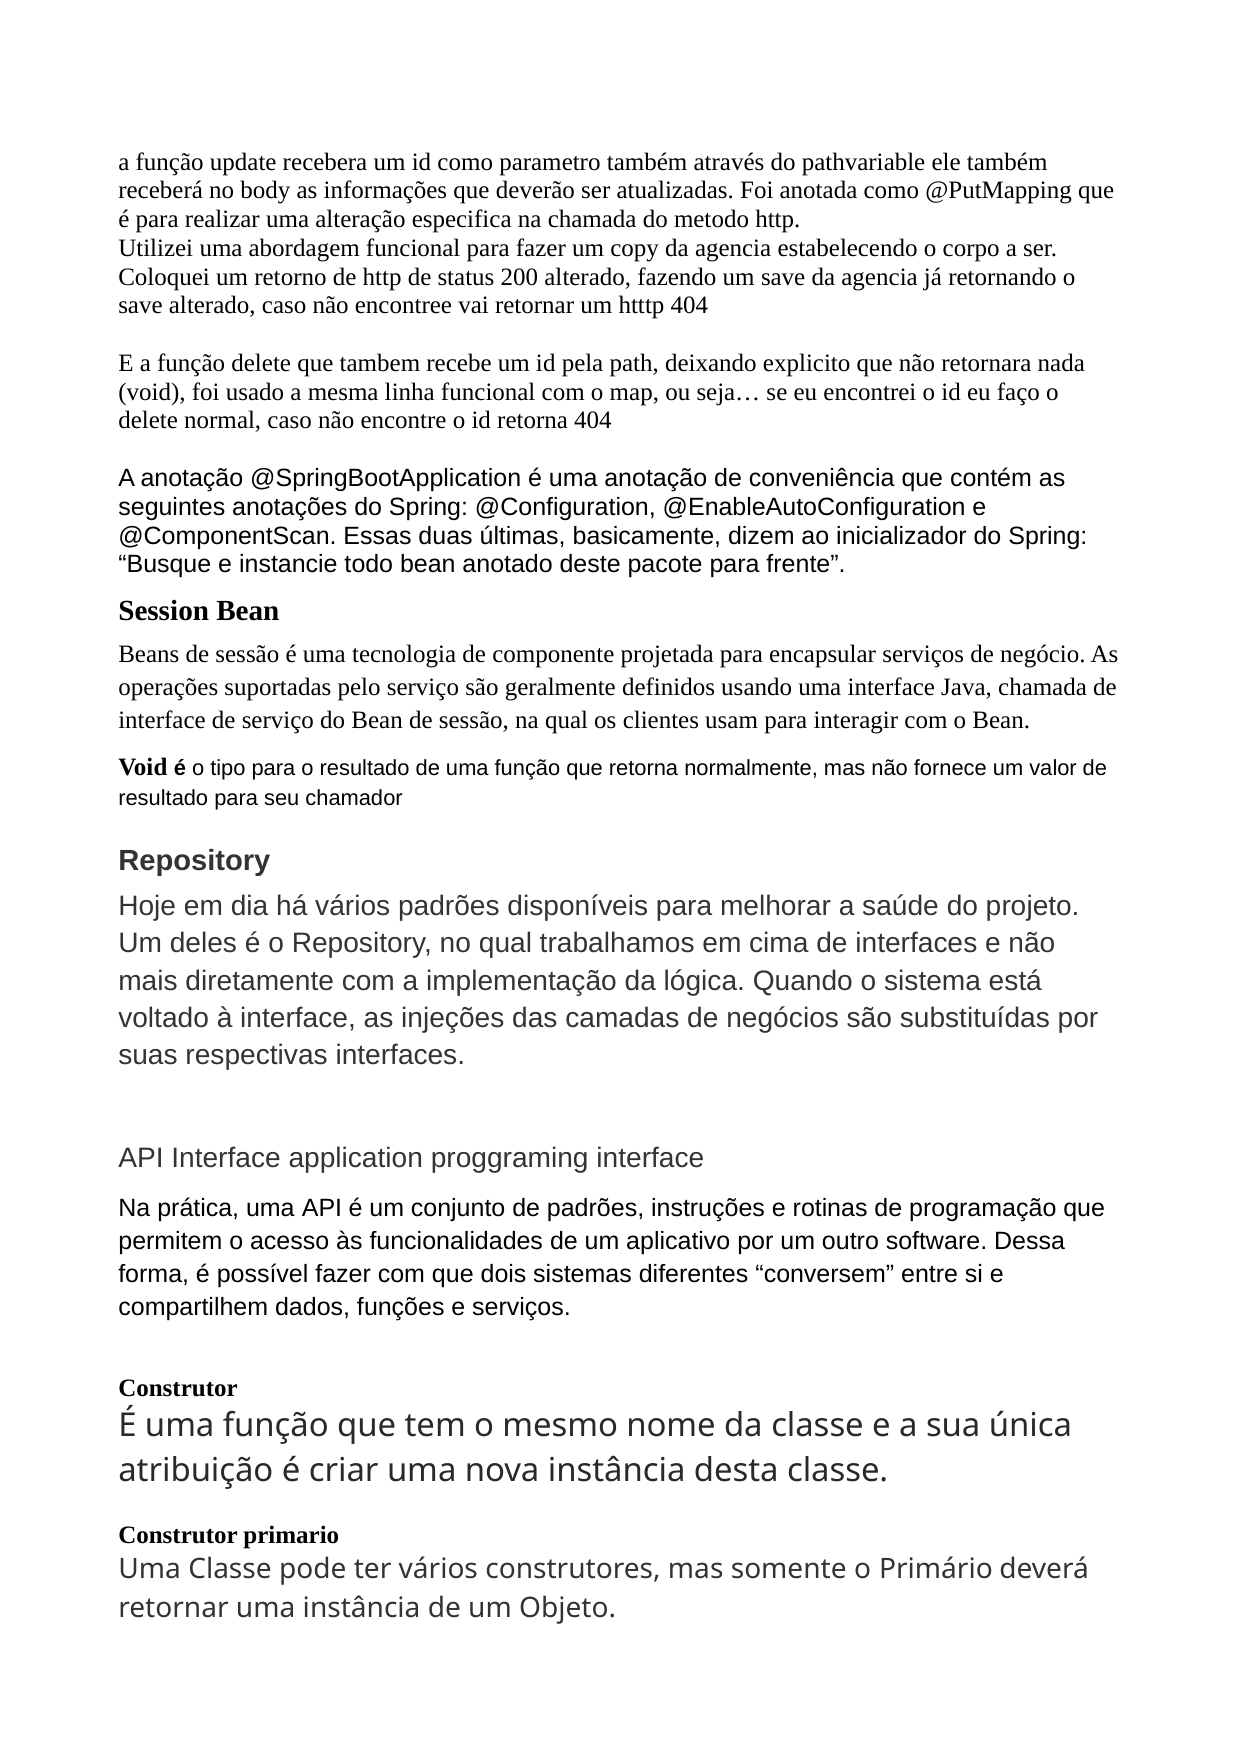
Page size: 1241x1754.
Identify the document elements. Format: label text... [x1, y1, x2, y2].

text Uma Classe pode ter vários construtores, mas somente o Primário deverá retornar uma instância de um Objeto. [118, 1549, 1122, 1625]
subtitle Session Bean [118, 593, 1122, 626]
text Utilizei uma abordagem funcional para fazer um copy da agencia estabelecendo o corpo a ser. Coloquei um retorno de http de status 200 alterado, fazendo um save da agencia já retornando o save alterado, caso não encontree vai retornar um htttp 404 [118, 233, 1122, 319]
text Beans de sessão é uma tecnologia de componente projetada para encapsular serviços de negócio. As operações suportadas pelo serviço são geralmente definidos usando uma interface Java, chamada de interface de serviço do Bean de sessão, na qual os clientes usam para interagir com o Bean. [118, 639, 1122, 734]
text Na prática, uma API é um conjunto de padrões, instruções e rotinas de programação que permitem o acesso às funcionalidades de um aplicativo por um outro software. Dessa forma, é possível fazer com que dois sistemas diferentes “conversem” entre si e compartilhem dados, funções e serviços. [118, 1193, 1122, 1354]
subtitle Repository [118, 843, 1122, 877]
text A anotação @SpringBootApplication é uma anotação de conveniência que contém as seguintes anotações do Spring: @Configuration, @EnableAutoConfiguration e @ComponentScan. Essas duas últimas, basicamente, dizem ao inicializador do Spring: “Busque e instancie todo bean anotado deste pacote para frente”. [118, 463, 1122, 578]
text E a função delete que tambem recebe um id pela path, deixando explicito que não retornara nada (void), foi usado a mesma linha funcional com o map, ou seja… se eu encontrei o id eu faço o delete normal, caso não encontre o id retorna 404 [118, 348, 1122, 434]
text Hoje em dia há vários padrões disponíveis para melhorar a saúde do projeto. Um deles é o Repository, no qual trabalhamos em cima de interfaces e não mais diretamente com a implementação da lógica. Quando o sistema está voltado à interface, as injeções das camadas de negócios são substituídas por suas respectivas interfaces. [118, 889, 1122, 1070]
text É uma função que tem o mesmo nome da classe e a sua única atribuição é criar uma nova instância desta classe. [118, 1402, 1122, 1491]
text Construtor primario [118, 1520, 1122, 1549]
text Void é o tipo para o resultado de uma função que retorna normalmente, mas não fornece um valor de resultado para seu chamador [118, 752, 1122, 810]
text Construtor [118, 1373, 1122, 1402]
text a função update recebera um id como parametro também através do pathvariable ele também receberá no body as informações que deverão ser atualizadas. Foi anotada como @PutMapping que é para realizar uma alteração especifica na chamada do metodo http. [118, 147, 1122, 233]
text API Interface application proggraming interface [118, 1141, 1122, 1174]
